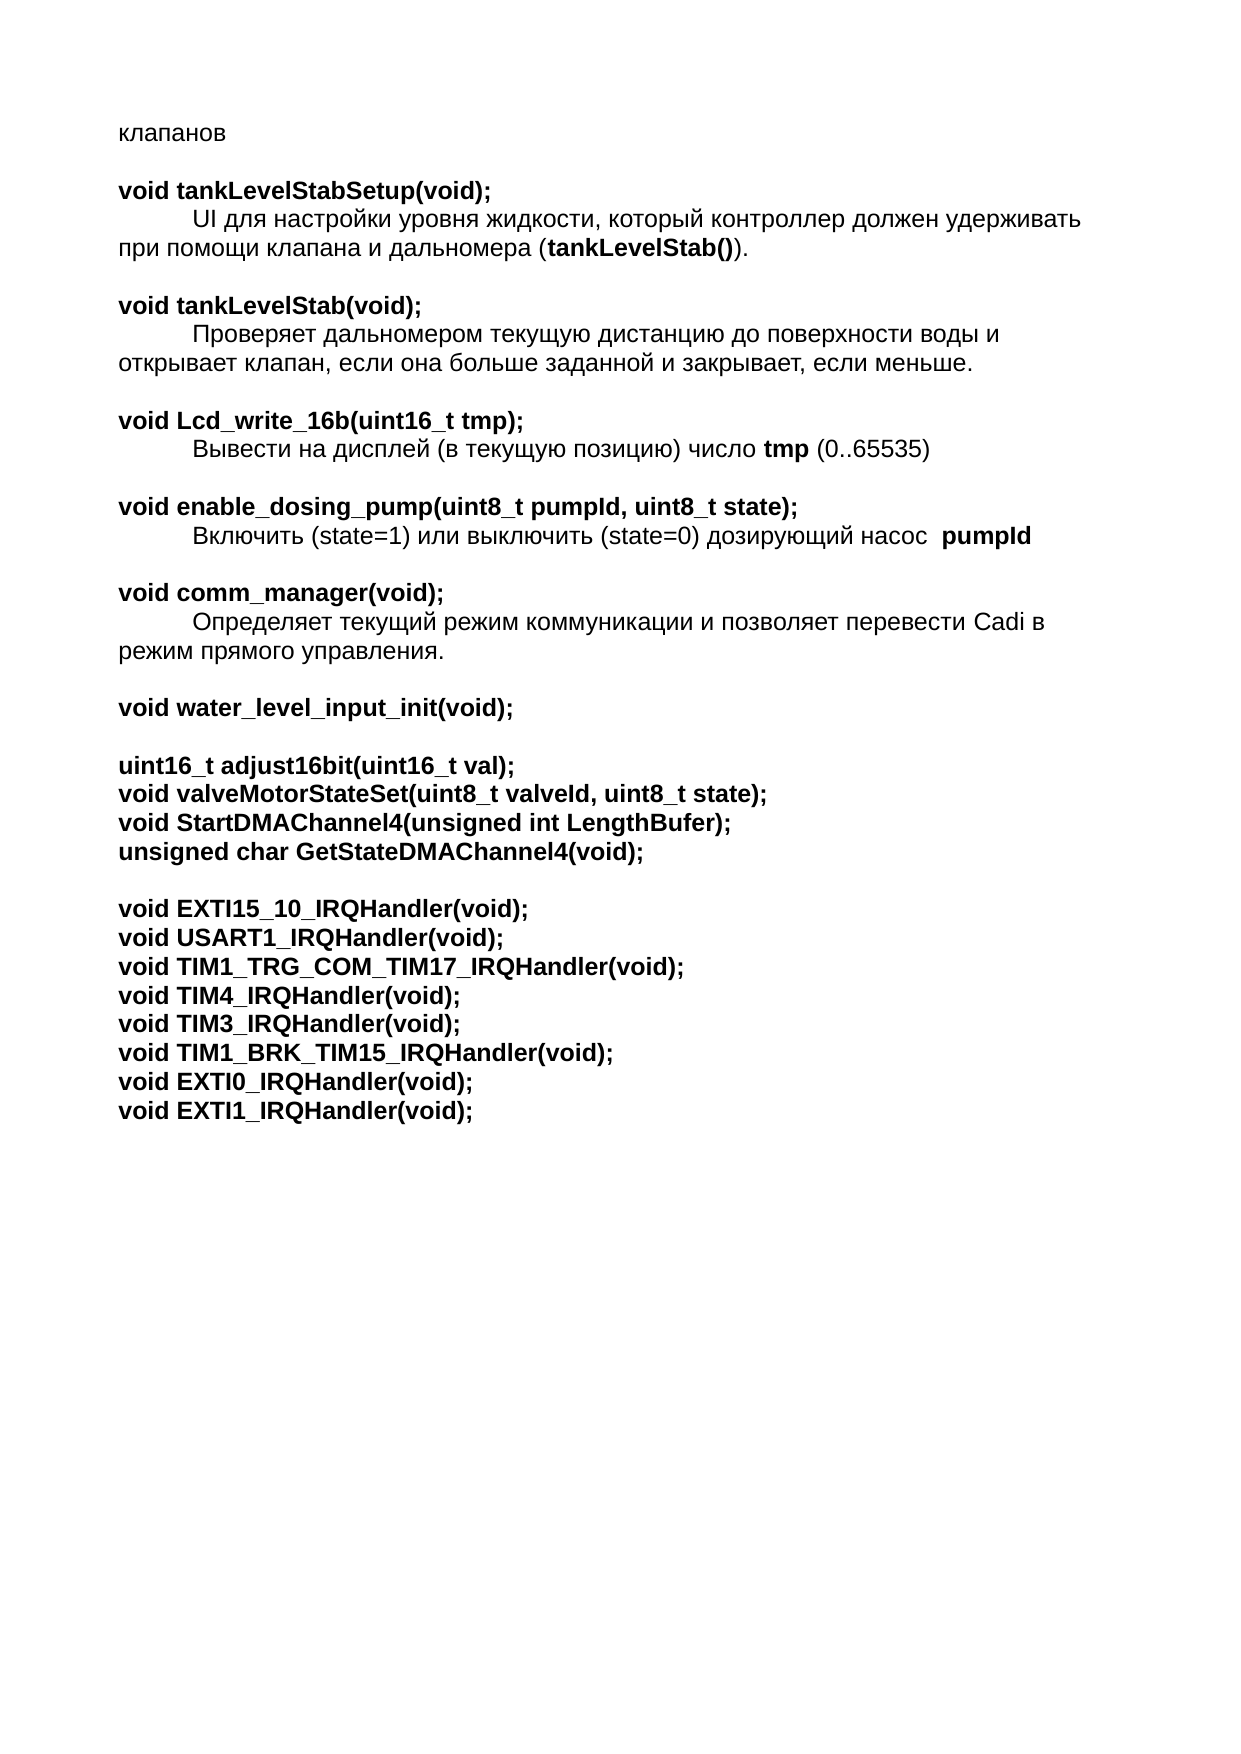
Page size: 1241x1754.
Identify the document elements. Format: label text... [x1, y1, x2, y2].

text void valveMotorStateSet(uint8_t valveId, uint8_t state); [118, 779, 1122, 808]
text void TIM4_IRQHandler(void); [118, 981, 1122, 1009]
text Определяет текущий режим коммуникации и позволяет перевести Cadi в режим прямого управления. [118, 607, 1122, 664]
text void TIM1_TRG_COM_TIM17_IRQHandler(void); [118, 952, 1122, 981]
text void EXTI1_IRQHandler(void); [118, 1096, 1122, 1124]
text void TIM1_BRK_TIM15_IRQHandler(void); [118, 1038, 1122, 1067]
text клапанов [118, 118, 1122, 147]
text void StartDMAChannel4(unsigned int LengthBufer); [118, 808, 1122, 837]
text Проверяет дальномером текущую дистанцию до поверхности воды и открывает клапан, если она больше заданной и закрывает, если меньше. [118, 319, 1122, 377]
text void tankLevelStab(void); [118, 291, 1122, 319]
text unsigned char GetStateDMAChannel4(void); [118, 837, 1122, 866]
text Включить (state=1) или выключить (state=0) дозирующий насос pumpId [118, 521, 1122, 549]
text uint16_t adjust16bit(uint16_t val); [118, 751, 1122, 779]
text UI для настройки уровня жидкости, который контроллер должен удерживать при помощи клапана и дальномера (tankLevelStab()). [118, 204, 1122, 262]
text void tankLevelStabSetup(void); [118, 176, 1122, 204]
text void EXTI0_IRQHandler(void); [118, 1067, 1122, 1096]
text void USART1_IRQHandler(void); [118, 923, 1122, 952]
text void water_level_input_init(void); [118, 693, 1122, 722]
text void TIM3_IRQHandler(void); [118, 1009, 1122, 1038]
text void comm_manager(void); [118, 578, 1122, 607]
text void Lcd_write_16b(uint16_t tmp); [118, 406, 1122, 434]
text void EXTI15_10_IRQHandler(void); [118, 894, 1122, 923]
text Вывести на дисплей (в текущую позицию) число tmp (0..65535) [118, 434, 1122, 463]
text void enable_dosing_pump(uint8_t pumpId, uint8_t state); [118, 492, 1122, 521]
